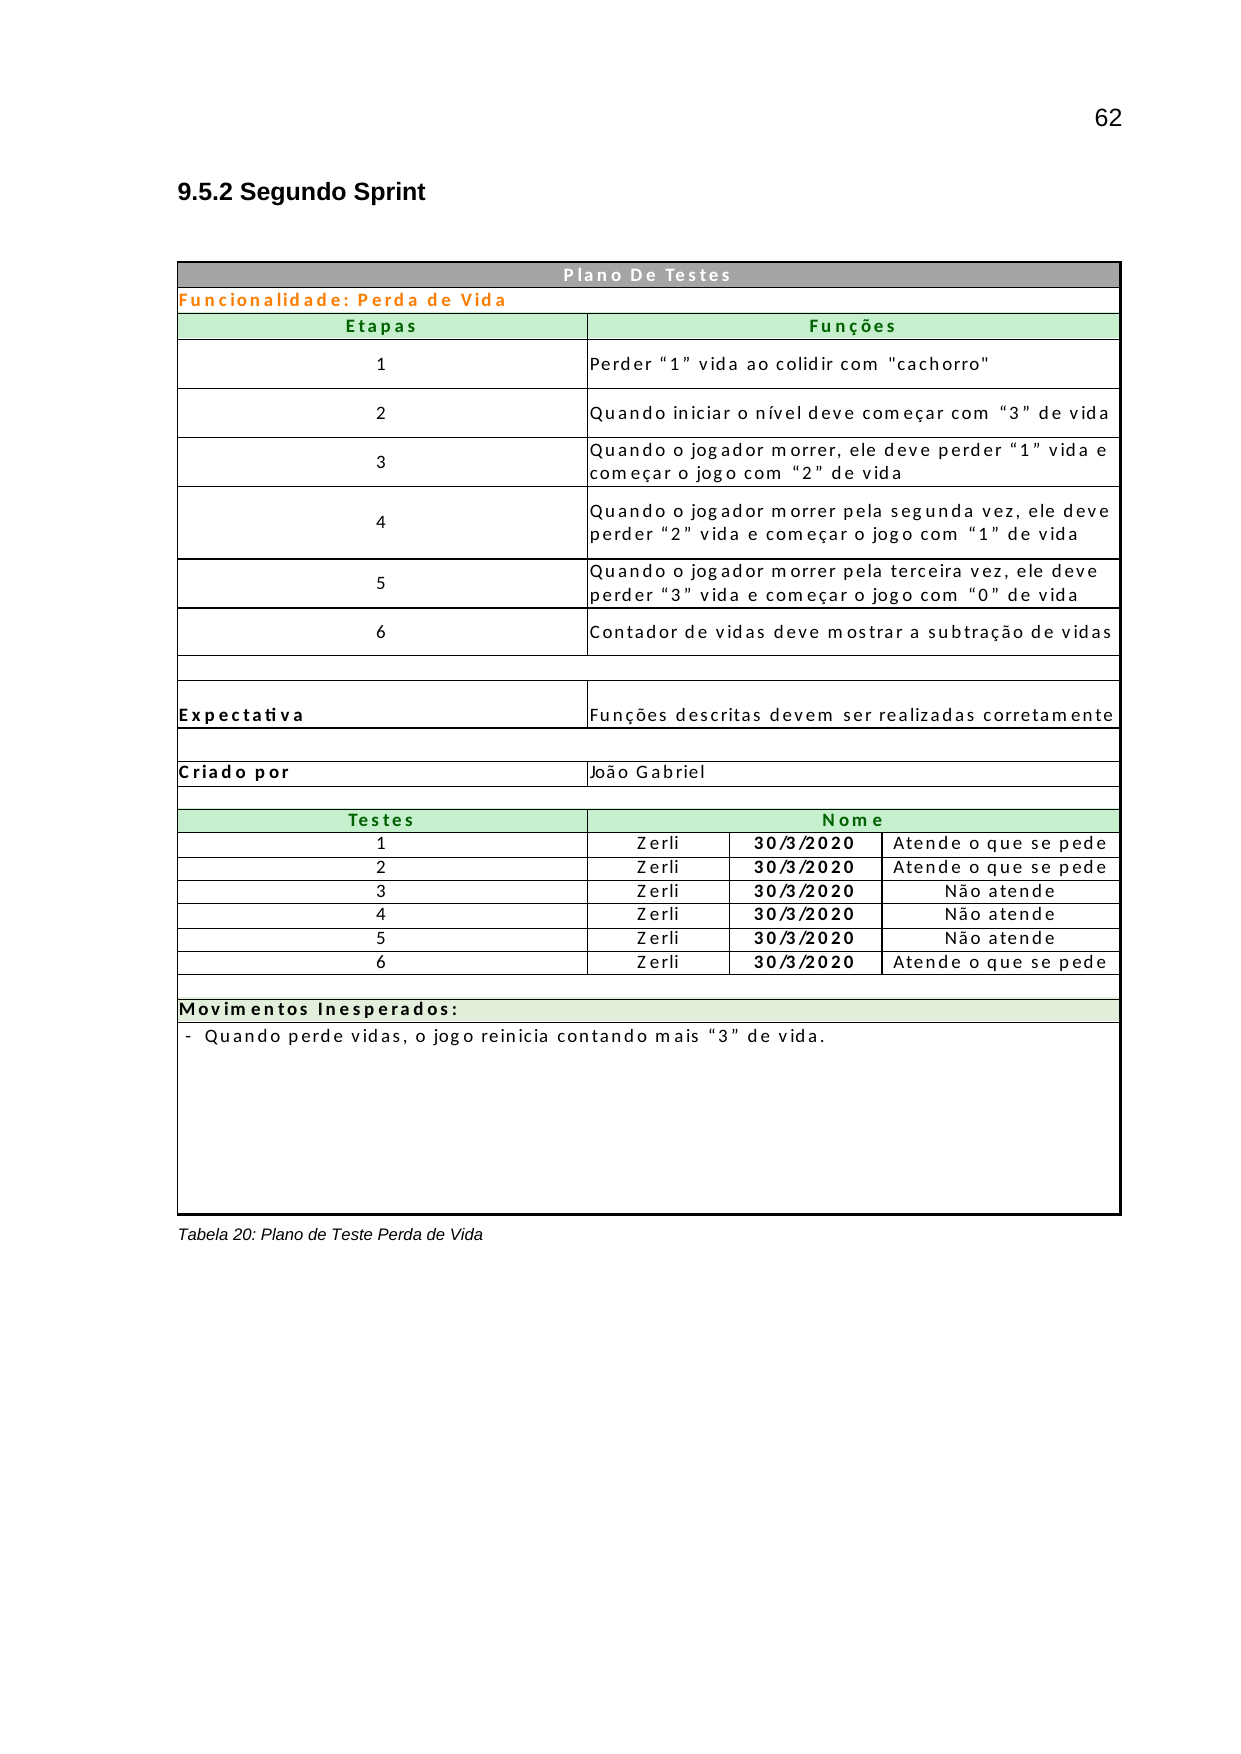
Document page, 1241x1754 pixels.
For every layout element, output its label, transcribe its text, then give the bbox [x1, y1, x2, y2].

text Tabela 20: Plano de Teste Perda de Vida [730, 881, 881, 903]
text Tabela 20: Plano de Teste Perda de Vida [178, 1023, 1119, 1213]
text Tabela 20: Plano de Teste Perda de Vida [883, 952, 1119, 974]
text Tabela 20: Plano de Teste Perda de Vida [178, 881, 587, 903]
text Tabela 20: Plano de Teste Perda de Vida [588, 389, 1119, 437]
text Tabela 20: Plano de Teste Perda de Vida [178, 681, 587, 727]
text Tabela 20: Plano de Teste Perda de Vida [883, 904, 1119, 928]
text Tabela 20: Plano de Teste Perda de Vida [588, 609, 1119, 655]
text Tabela 20: Plano de Teste Perda de Vida [588, 681, 1119, 727]
text Tabela 20: Plano de Teste Perda de Vida [588, 833, 729, 857]
text Tabela 20: Plano de Teste Perda de Vida [730, 858, 881, 880]
text Tabela 20: Plano de Teste Perda de Vida [178, 288, 1119, 312]
text Tabela 20: Plano de Teste Perda de Vida [883, 833, 1119, 857]
text Tabela 20: Plano de Teste Perda de Vida [588, 438, 1119, 486]
text Tabela 20: Plano de Teste Perda de Vida [588, 487, 1119, 558]
text Tabela 20: Plano de Teste Perda de Vida [178, 787, 1119, 808]
text Tabela 20: Plano de Teste Perda de Vida [178, 609, 587, 655]
text Tabela 20: Plano de Teste Perda de Vida [588, 952, 729, 974]
text Tabela 20: Plano de Teste Perda de Vida [177, 1216, 1122, 1243]
text Tabela 20: Plano de Teste Perda de Vida [730, 904, 881, 928]
text Tabela 20: Plano de Teste Perda de Vida [178, 438, 587, 486]
text Tabela 20: Plano de Teste Perda de Vida [178, 389, 587, 437]
text Tabela 20: Plano de Teste Perda de Vida [178, 833, 587, 857]
text Tabela 20: Plano de Teste Perda de Vida [178, 340, 587, 388]
text Tabela 20: Plano de Teste Perda de Vida [883, 929, 1119, 951]
text Tabela 20: Plano de Teste Perda de Vida [178, 729, 1119, 761]
text Tabela 20: Plano de Teste Perda de Vida [588, 881, 729, 903]
text Tabela 20: Plano de Teste Perda de Vida [730, 833, 881, 857]
text Tabela 20: Plano de Teste Perda de Vida [588, 560, 1119, 607]
text Tabela 20: Plano de Teste Perda de Vida [178, 656, 1119, 680]
text Tabela 20: Plano de Teste Perda de Vida [730, 929, 881, 951]
text Tabela 20: Plano de Teste Perda de Vida [178, 560, 587, 607]
text Tabela 20: Plano de Teste Perda de Vida [588, 858, 729, 880]
text Tabela 20: Plano de Teste Perda de Vida [178, 975, 1119, 997]
text Tabela 20: Plano de Teste Perda de Vida [883, 858, 1119, 880]
text Tabela 20: Plano de Teste Perda de Vida [588, 904, 729, 928]
text Tabela 20: Plano de Teste Perda de Vida [588, 340, 1119, 388]
text Tabela 20: Plano de Teste Perda de Vida [588, 762, 1119, 786]
text 9.5.2 Segundo Sprint [177, 177, 1122, 206]
text Tabela 20: Plano de Teste Perda de Vida [178, 487, 587, 558]
text Tabela 20: Plano de Teste Perda de Vida [178, 904, 587, 928]
text Tabela 20: Plano de Teste Perda de Vida [883, 881, 1119, 903]
text Tabela 20: Plano de Teste Perda de Vida [178, 952, 587, 974]
text Tabela 20: Plano de Teste Perda de Vida [178, 929, 587, 951]
text Tabela 20: Plano de Teste Perda de Vida [178, 762, 587, 786]
text Tabela 20: Plano de Teste Perda de Vida [730, 952, 881, 974]
text Tabela 20: Plano de Teste Perda de Vida [178, 858, 587, 880]
text Tabela 20: Plano de Teste Perda de Vida [588, 929, 729, 951]
